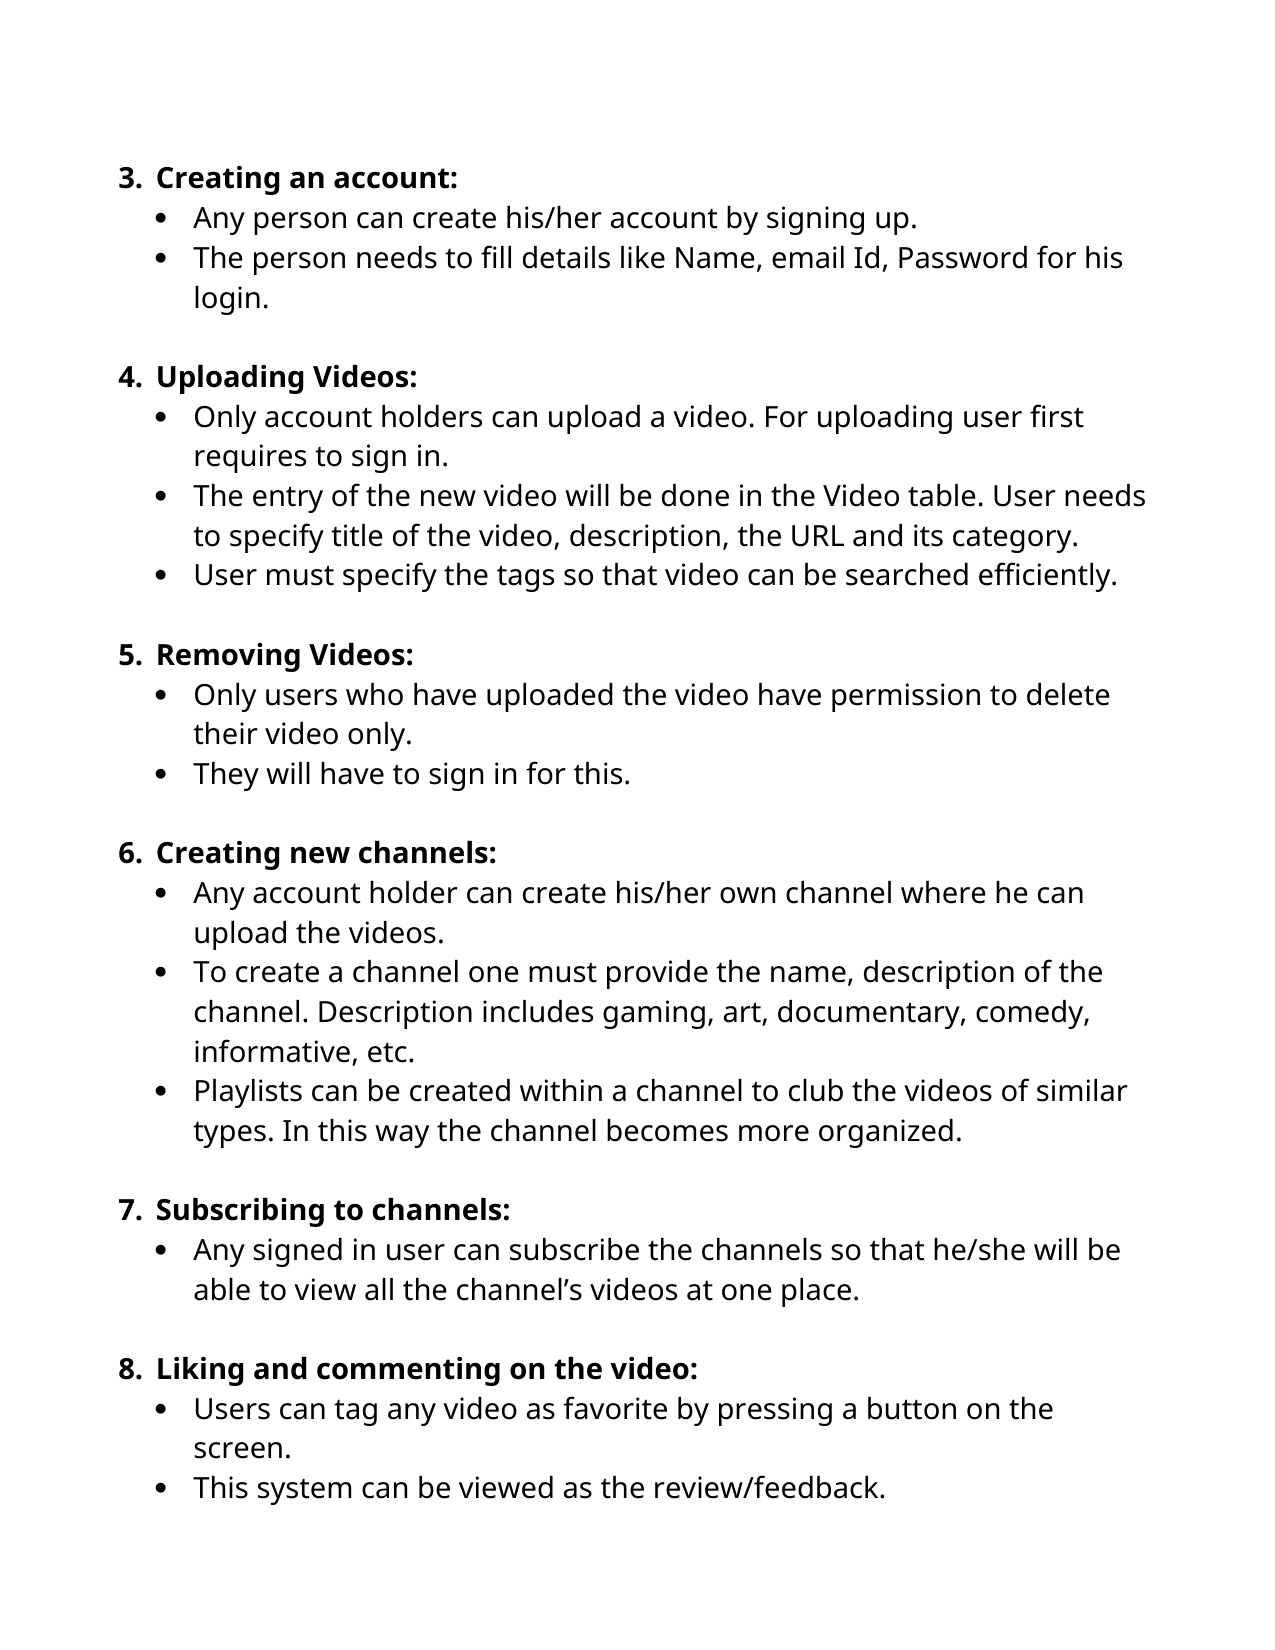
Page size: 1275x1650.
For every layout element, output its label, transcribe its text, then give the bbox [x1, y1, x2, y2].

list Any account holder can create his/her own channel where he can upload the videos. [156, 872, 1157, 952]
list Creating new channels: [118, 832, 1157, 872]
list Any signed in user can subscribe the channels so that he/she will be able to view all the channel’s videos at one place. [156, 1229, 1157, 1309]
list Users can tag any video as favorite by pressing a button on the screen. [156, 1388, 1157, 1467]
list Liking and commenting on the video: [118, 1348, 1157, 1388]
list User must specify the tags so that video can be searched efficiently. [156, 555, 1157, 594]
list This system can be viewed as the review/feedback. [156, 1467, 1157, 1507]
list They will have to sign in for this. [156, 753, 1157, 793]
list Any person can create his/her account by signing up. [156, 197, 1157, 237]
list Only account holders can upload a video. For uploading user first requires to sign in. [156, 396, 1157, 475]
list Removing Videos: [118, 634, 1157, 674]
list Only users who have uploaded the video have permission to delete their video only. [156, 674, 1157, 753]
list Playlists can be created within a channel to club the videos of similar types. In this way the channel becomes more organized. [156, 1071, 1157, 1150]
list Subscribing to channels: [118, 1190, 1157, 1229]
list The entry of the new video will be done in the Video table. User needs to specify title of the video, description, the URL and its category. [156, 475, 1157, 555]
list Creating an account: [118, 158, 1157, 197]
list The person needs to fill details like Name, email Id, Password for his login. [156, 237, 1157, 317]
list To create a channel one must provide the name, description of the channel. Description includes gaming, art, documentary, comedy, informative, etc. [156, 952, 1157, 1071]
list Uploading Videos: [118, 356, 1157, 396]
